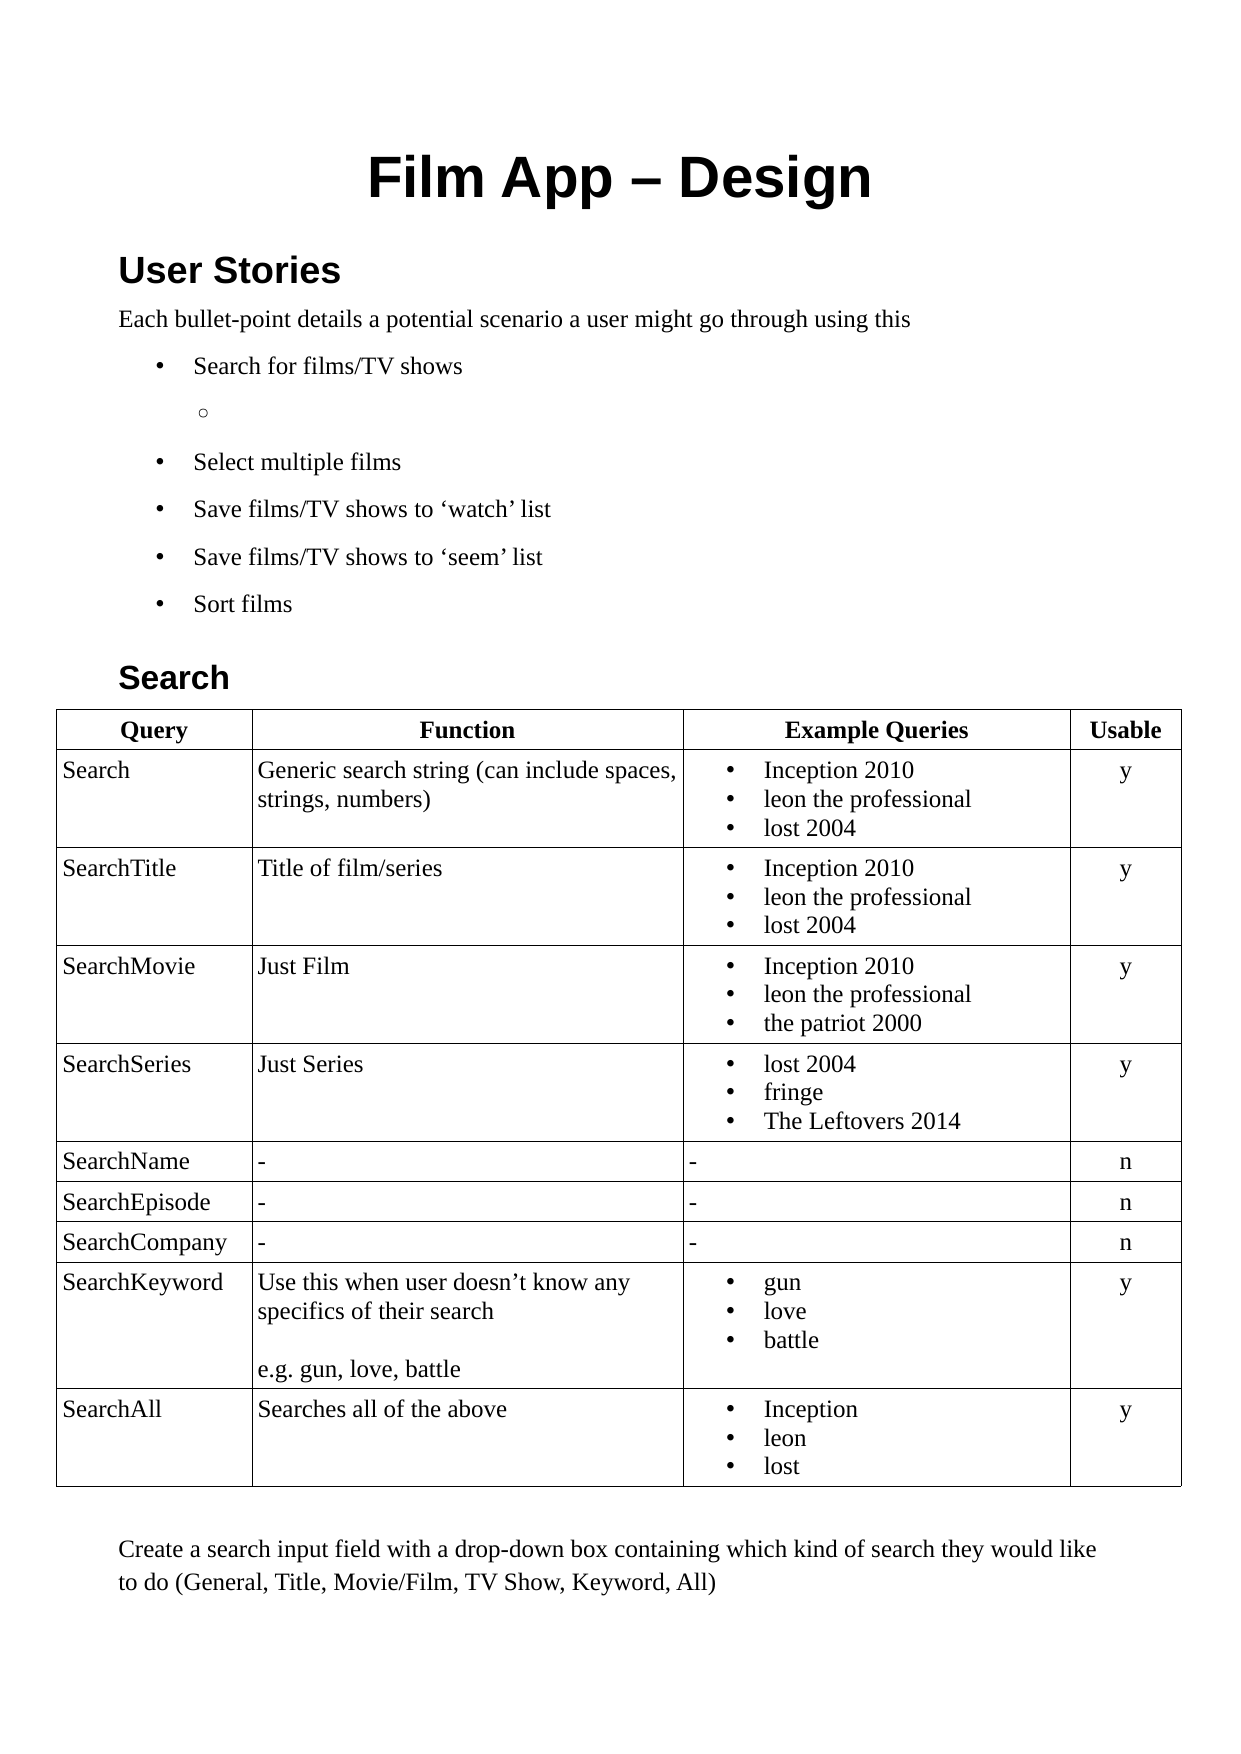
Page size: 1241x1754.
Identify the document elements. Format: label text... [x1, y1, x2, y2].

table_cell Search [57, 750, 252, 847]
list Sort films [156, 589, 1122, 618]
table_cell Inception 2010 leon the professional lost 2004 [684, 848, 1070, 945]
title Film App – Design [118, 143, 1122, 210]
table_cell - [253, 1222, 683, 1262]
table_cell Inception 2010 leon the professional the patriot 2000 [684, 946, 1070, 1043]
table_cell SearchName [57, 1142, 252, 1181]
table_cell SearchEpisode [57, 1182, 252, 1221]
text Each bullet-point details a potential scenario a user might go through using this [118, 304, 1122, 333]
table_cell SearchAll [57, 1389, 252, 1486]
table_cell y [1071, 1389, 1181, 1486]
table_cell gun love battle [684, 1263, 1070, 1388]
table_cell - [253, 1182, 683, 1221]
table_cell SearchKeyword [57, 1263, 252, 1388]
text Create a search input field with a drop-down box containing which kind of search they would like to do (General, Title, Movie/Film, TV Show, Keyword, All) [118, 1534, 1122, 1595]
table_cell y [1071, 848, 1181, 945]
table_cell y [1071, 946, 1181, 1043]
table_cell Inception leon lost [684, 1389, 1070, 1486]
table_cell Use this when user doesn’t know any specifics of their search e.g. gun, love, battle [253, 1263, 683, 1388]
table_cell n [1071, 1182, 1181, 1221]
table_cell y [1071, 1044, 1181, 1141]
list Search for films/TV shows [156, 351, 1122, 380]
table_cell - [684, 1142, 1070, 1181]
list Select multiple films [156, 447, 1122, 475]
table_cell n [1071, 1142, 1181, 1181]
table_cell Generic search string (can include spaces, strings, numbers) [253, 750, 683, 847]
list Save films/TV shows to ‘watch’ list [156, 494, 1122, 523]
table_cell - [684, 1222, 1070, 1262]
table_cell Title of film/series [253, 848, 683, 945]
table_cell SearchMovie [57, 946, 252, 1043]
table_cell Inception 2010 leon the professional lost 2004 [684, 750, 1070, 847]
table_cell n [1071, 1222, 1181, 1262]
table_cell SearchSeries [57, 1044, 252, 1141]
table_cell Just Series [253, 1044, 683, 1141]
table_cell - [684, 1182, 1070, 1221]
table_cell Just Film [253, 946, 683, 1043]
table_cell - [253, 1142, 683, 1181]
table_header Example Queries [684, 710, 1070, 749]
table_header Usable [1071, 710, 1181, 749]
list Save films/TV shows to ‘seem’ list [156, 542, 1122, 571]
table_header Function [253, 710, 683, 749]
table_header Query [57, 710, 252, 749]
table_cell SearchTitle [57, 848, 252, 945]
table_cell Searches all of the above [253, 1389, 683, 1486]
table_cell SearchCompany [57, 1222, 252, 1262]
table_cell y [1071, 1263, 1181, 1388]
subtitle Search [118, 658, 1122, 697]
subtitle User Stories [118, 248, 1122, 291]
table_cell y [1071, 750, 1181, 847]
table_cell lost 2004 fringe The Leftovers 2014 [684, 1044, 1070, 1141]
